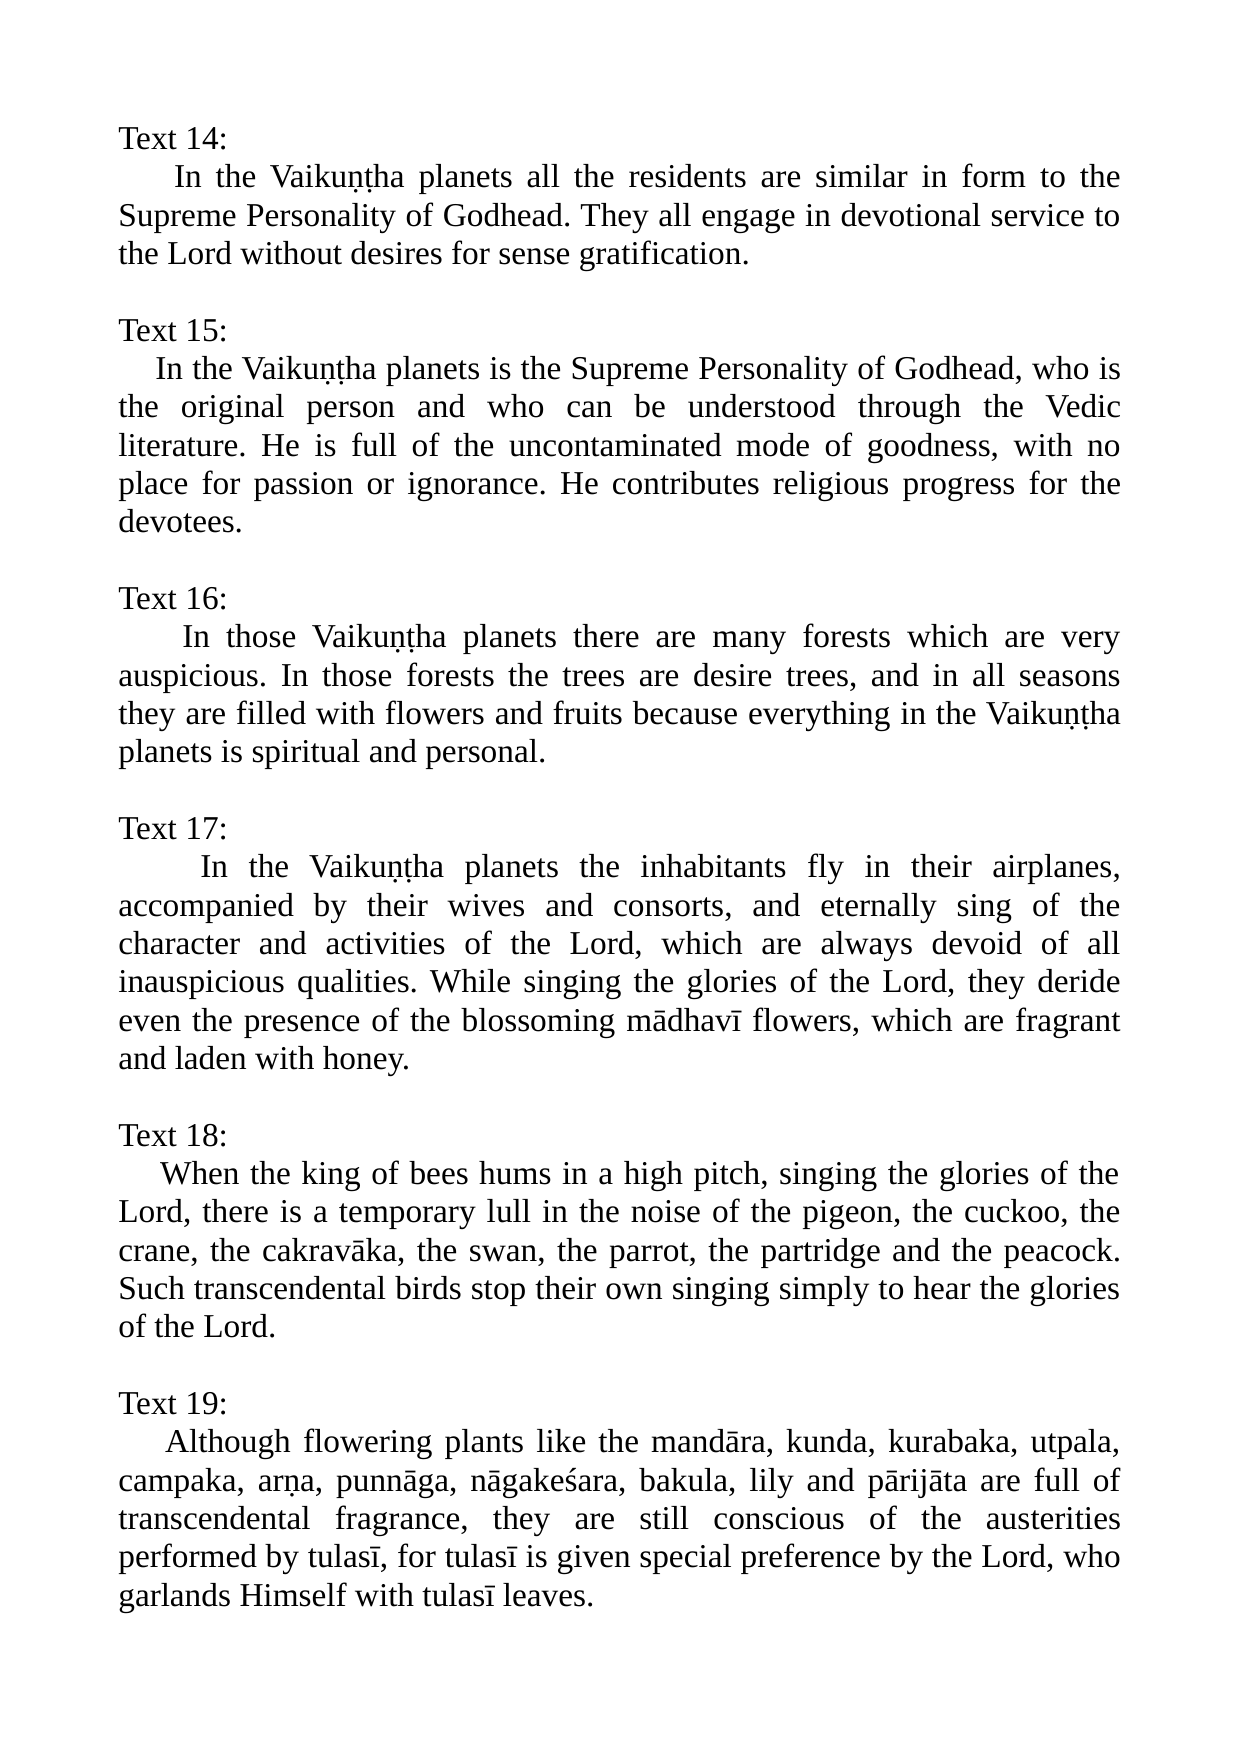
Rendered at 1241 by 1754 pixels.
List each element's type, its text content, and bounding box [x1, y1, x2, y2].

text Text 14: [118, 118, 1122, 156]
text Text 16: [118, 578, 1122, 616]
text In the Vaikuṇṭha planets the inhabitants fly in their airplanes, accompanied by their wives and consorts, and eternally sing of the character and activities of the Lord, which are always devoid of all inauspicious qualities. While singing the glories of the Lord, they deride even the presence of the blossoming mādhavī flowers, which are fragrant and laden with honey. [118, 846, 1122, 1076]
text Although flowering plants like the mandāra, kunda, kurabaka, utpala, campaka, arṇa, punnāga, nāgakeśara, bakula, lily and pārijāta are full of transcendental fragrance, they are still conscious of the austerities performed by tulasī, for tulasī is given special preference by the Lord, who garlands Himself with tulasī leaves. [118, 1421, 1122, 1613]
text Text 18: [118, 1115, 1122, 1153]
text In the Vaikuṇṭha planets is the Supreme Personality of Godhead, who is the original person and who can be understood through the Vedic literature. He is full of the uncontaminated mode of goodness, with no place for passion or ignorance. He contributes religious progress for the devotees. [118, 348, 1122, 540]
text Text 15: [118, 310, 1122, 348]
text In the Vaikuṇṭha planets all the residents are similar in form to the Supreme Personality of Godhead. They all engage in devotional service to the Lord without desires for sense gratification. [118, 156, 1122, 271]
text In those Vaikuṇṭha planets there are many forests which are very auspicious. In those forests the trees are desire trees, and in all seasons they are filled with flowers and fruits because everything in the Vaikuṇṭha planets is spiritual and personal. [118, 616, 1122, 770]
text Text 19: [118, 1383, 1122, 1421]
text When the king of bees hums in a high pitch, singing the glories of the Lord, there is a temporary lull in the noise of the pigeon, the cuckoo, the crane, the cakravāka, the swan, the parrot, the partridge and the peacock. Such transcendental birds stop their own singing simply to hear the glories of the Lord. [118, 1153, 1122, 1345]
text Text 17: [118, 808, 1122, 846]
